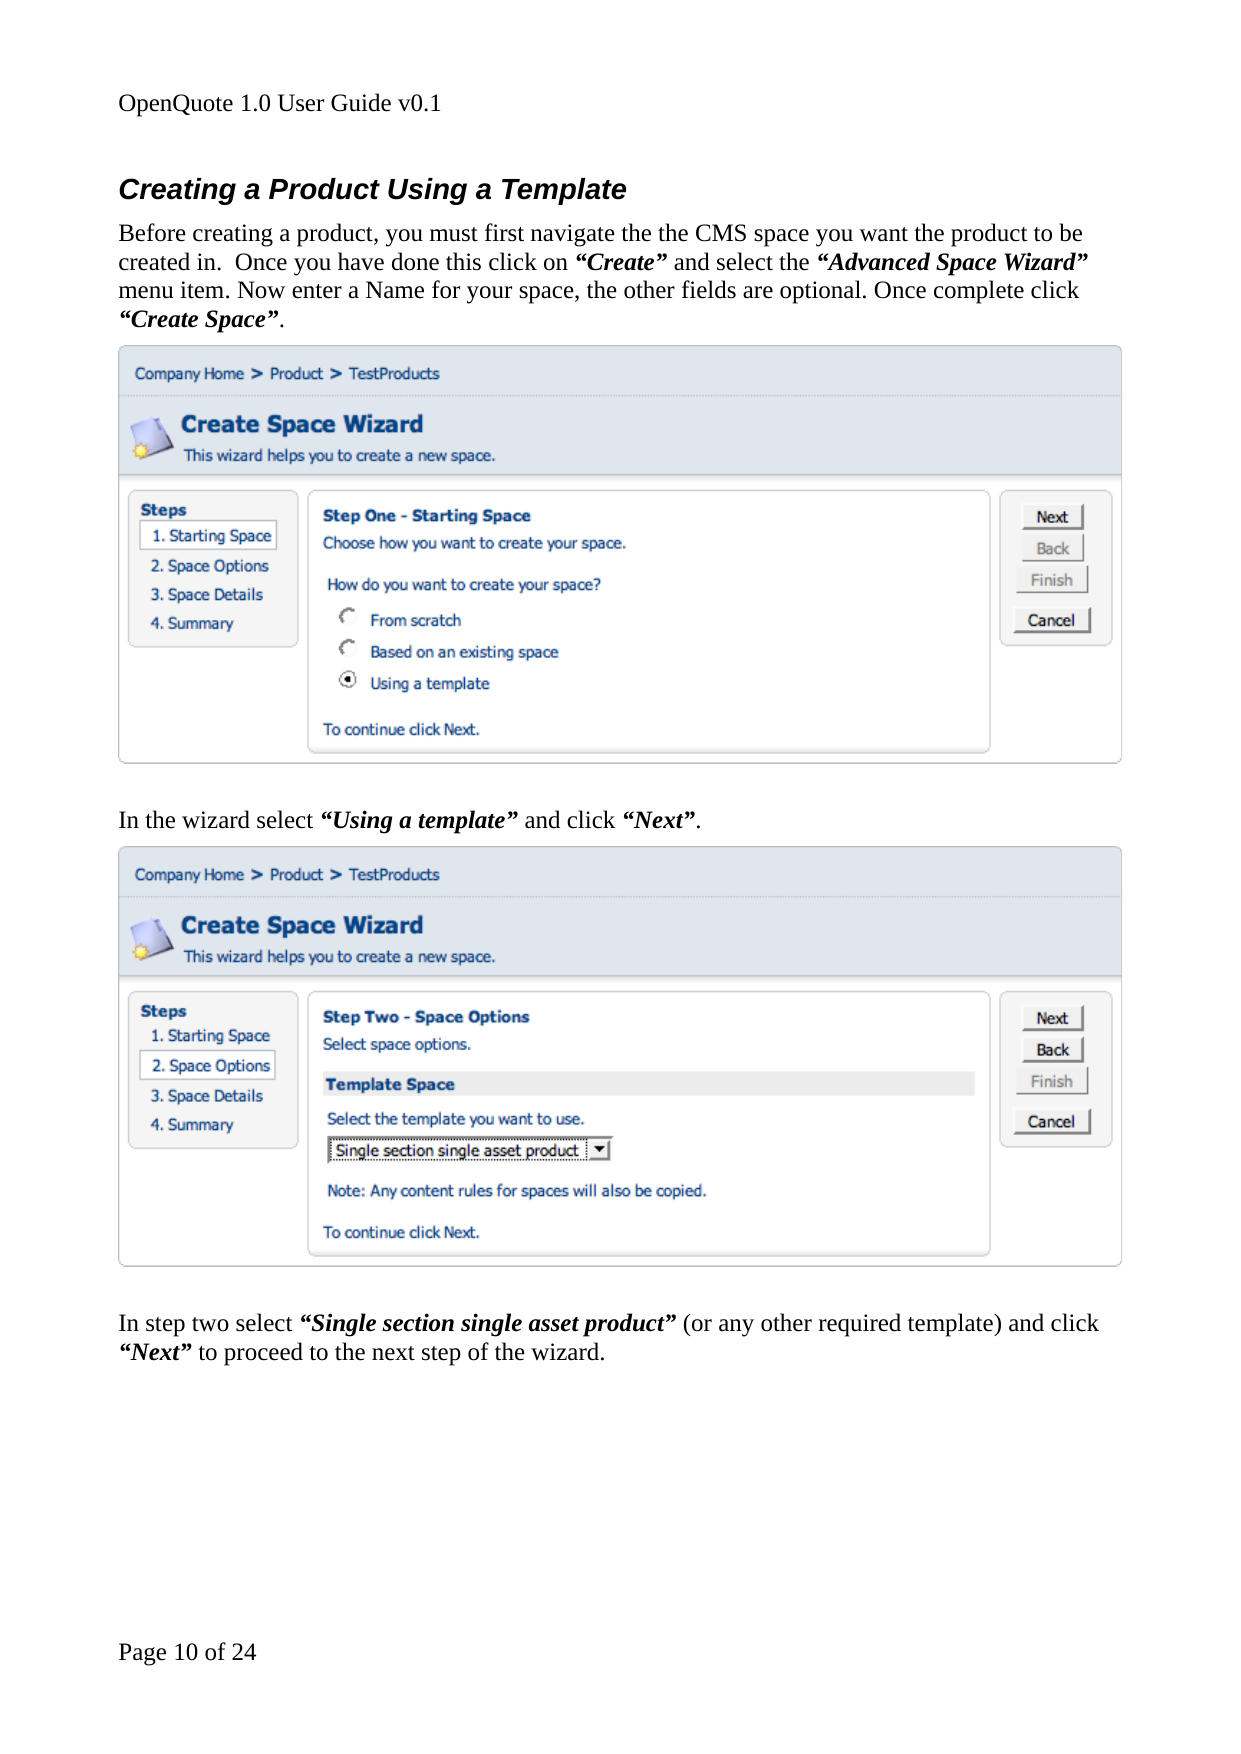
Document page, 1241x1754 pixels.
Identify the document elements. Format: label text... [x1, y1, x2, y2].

text Before creating a product, you must first navigate the the CMS space you want the product to be created in. Once you have done this click on “Create” and select the “Advanced Space Wizard” menu item. Now enter a Name for your space, the other fields are optional. Once complete click “Create Space”. [118, 218, 1122, 333]
subtitle Creating a Product Using a Template [118, 172, 1122, 205]
picture [118, 846, 1123, 1267]
text In step two select “Single section single asset product” (or any other required template) and click “Next” to proceed to the next step of the wizard. [118, 1308, 1122, 1366]
text In the wizard select “Using a template” and click “Next”. [118, 805, 1122, 834]
picture [118, 345, 1123, 764]
